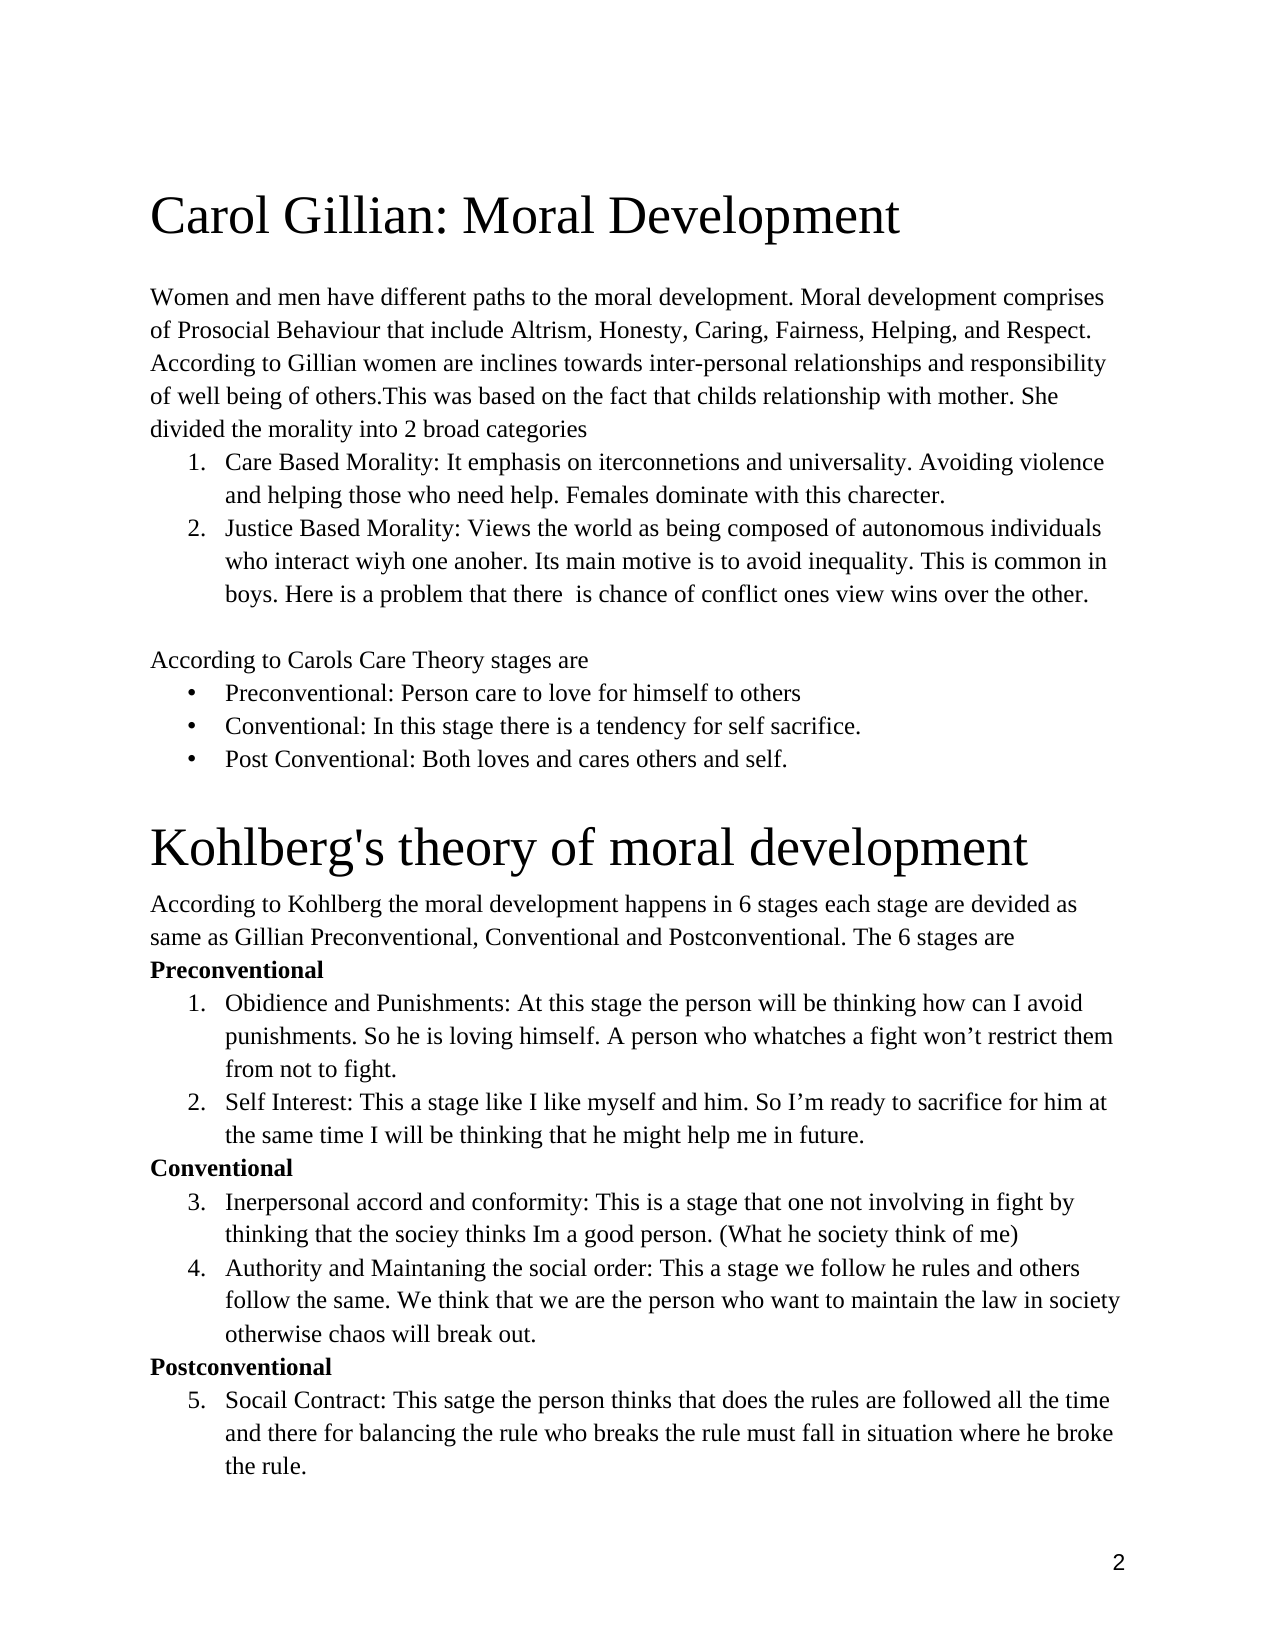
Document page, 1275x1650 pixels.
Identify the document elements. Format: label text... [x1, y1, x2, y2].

text According to Kohlberg the moral development happens in 6 stages each stage are devided as same as Gillian Preconventional, Conventional and Postconventional. The 6 stages are [150, 889, 1125, 951]
list Justice Based Morality: Views the world as being composed of autonomous individuals who interact wiyh one anoher. Its main motive is to avoid inequality. This is common in boys. Here is a problem that there is chance of conflict ones view wins over the other. [187, 513, 1125, 608]
list Inerpersonal accord and conformity: This is a stage that one not involving in fight by thinking that the sociey thinks Im a good person. (What he society think of me) [187, 1187, 1125, 1248]
text Postconventional [150, 1352, 1125, 1380]
list Preconventional: Person care to love for himself to others [187, 678, 1125, 707]
list Authority and Maintaning the social order: This a stage we follow he rules and others follow the same. We think that we are the person who want to maintain the law in society otherwise chaos will break out. [187, 1253, 1125, 1347]
text According to Carols Care Theory stages are [150, 645, 1125, 674]
text Conventional [150, 1153, 1125, 1182]
text Women and men have different paths to the moral development. Moral development comprises of Prosocial Behaviour that include Altrism, Honesty, Caring, Fairness, Helping, and Respect. According to Gillian women are inclines towards inter-personal relationships and responsibility of well being of others.This was based on the fact that childs relationship with mother. She divided the morality into 2 broad categories [150, 282, 1125, 443]
list Post Conventional: Both loves and cares others and self. [187, 744, 1125, 773]
text Preconventional [150, 955, 1125, 984]
title Carol Gillian: Moral Development [150, 183, 1125, 245]
list Obidience and Punishments: At this stage the person will be thinking how can I avoid punishments. So he is loving himself. A person who whatches a fight won’t restrict them from not to fight. [187, 988, 1125, 1083]
list Conventional: In this stage there is a tendency for self sacrifice. [187, 711, 1125, 740]
list Socail Contract: This satge the person thinks that does the rules are followed all the time and there for balancing the rule who breaks the rule must fall in situation where he broke the rule. [187, 1385, 1125, 1479]
list Self Interest: This a stage like I like myself and him. So I’m ready to sacrifice for him at the same time I will be thinking that he might help me in future. [187, 1087, 1125, 1149]
list Care Based Morality: It emphasis on iterconnetions and universality. Avoiding violence and helping those who need help. Females dominate with this charecter. [187, 447, 1125, 509]
subtitle Kohlberg's theory of moral development [150, 814, 1125, 877]
